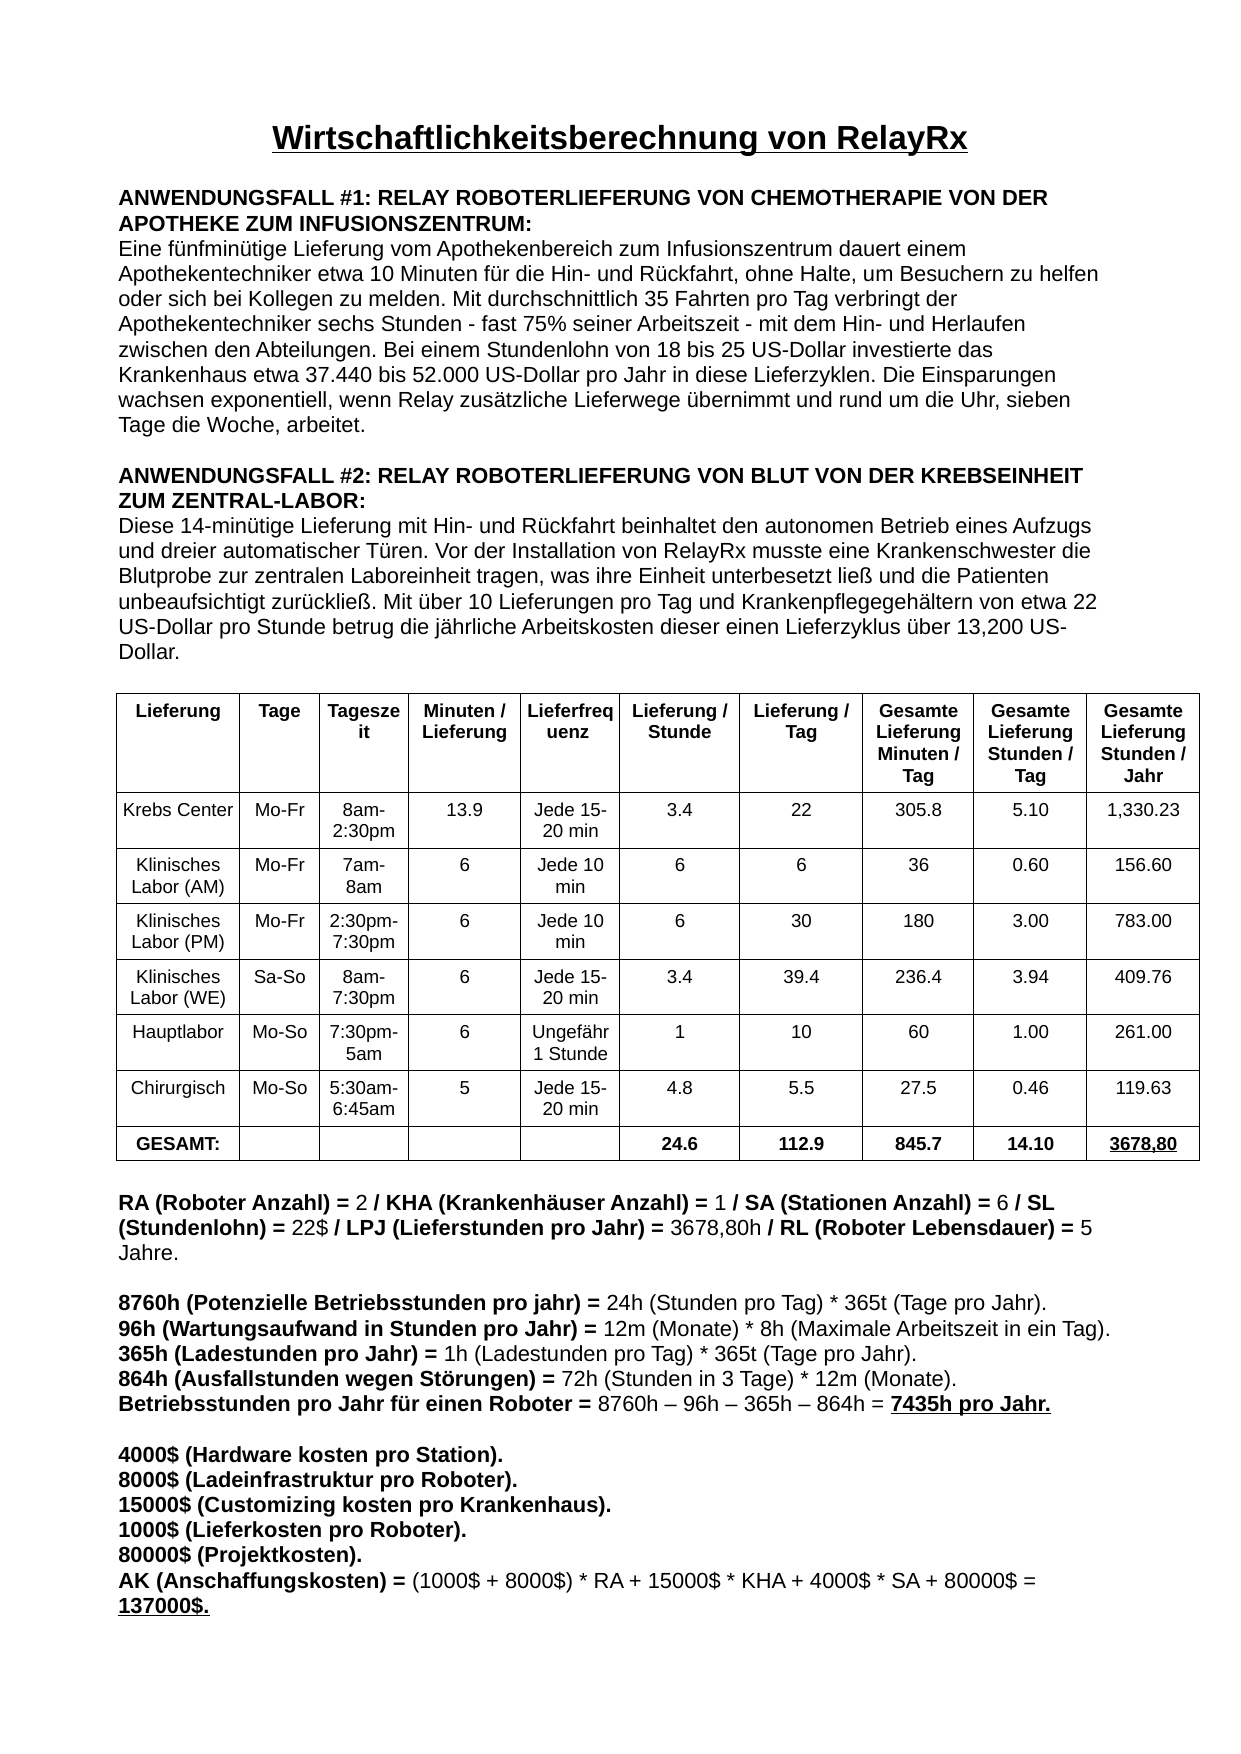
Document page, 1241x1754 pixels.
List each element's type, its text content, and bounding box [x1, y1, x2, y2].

table_cell 0.60 [974, 849, 1086, 903]
text RA (Roboter Anzahl) = 2 / KHA (Krankenhäuser Anzahl) = 1 / SA (Stationen Anzahl) = 6 / SL (Stundenlohn) = 22$ / LPJ (Lieferstunden pro Jahr) = 3678,80h / RL (Roboter Lebensdauer) = 5 Jahre. [118, 1189, 1122, 1265]
table_cell Jede 10 min [521, 904, 619, 959]
table_cell Chirurgisch [117, 1071, 239, 1126]
table_cell Klinisches Labor (WE) [117, 960, 239, 1014]
table_cell [409, 1127, 520, 1159]
text Eine fünfminütige Lieferung vom Apothekenbereich zum Infusionszentrum dauert einem Apothekentechniker etwa 10 Minuten für die Hin- und Rückfahrt, ohne Halte, um Besuchern zu helfen oder sich bei Kollegen zu melden. Mit durchschnittlich 35 Fahrten pro Tag verbringt der Apothekentechniker sechs Stunden - fast 75% seiner Arbeitszeit - mit dem Hin- und Herlaufen zwischen den Abteilungen. Bei einem Stundenlohn von 18 bis 25 US-Dollar investierte das Krankenhaus etwa 37.440 bis 52.000 US-Dollar pro Jahr in diese Lieferzyklen. Die Einsparungen wachsen exponentiell, wenn Relay zusätzliche Lieferwege übernimmt und rund um die Uhr, sieben Tage die Woche, arbeitet. [118, 236, 1122, 437]
table_cell 8am-2:30pm [320, 793, 408, 847]
table_cell 180 [863, 904, 973, 959]
table_cell 13.9 [409, 793, 520, 847]
table_header Lieferung / Stunde [620, 694, 739, 792]
table_cell Hauptlabor [117, 1015, 239, 1070]
table_cell Klinisches Labor (AM) [117, 849, 239, 903]
table_cell Jede 15-20 min [521, 793, 619, 847]
text 365h (Ladestunden pro Jahr) = 1h (Ladestunden pro Tag) * 365t (Tage pro Jahr). [118, 1341, 1122, 1366]
table_cell 30 [740, 904, 862, 959]
table_cell 119.63 [1087, 1071, 1199, 1126]
table_cell 24.6 [620, 1127, 739, 1159]
table_cell 3.4 [620, 960, 739, 1014]
table_cell 236.4 [863, 960, 973, 1014]
table_cell 39.4 [740, 960, 862, 1014]
table_cell Mo-So [240, 1071, 319, 1126]
table_cell 1.00 [974, 1015, 1086, 1070]
text Wirtschaftlichkeitsberechnung von RelayRx [118, 118, 1122, 157]
table_cell 1 [620, 1015, 739, 1070]
table_cell 3678,80 [1087, 1127, 1199, 1159]
table_cell 6 [409, 960, 520, 1014]
table_cell 6 [620, 904, 739, 959]
table_cell 3.00 [974, 904, 1086, 959]
table_cell 305.8 [863, 793, 973, 847]
table_header Tageszeit [320, 694, 408, 792]
table_header Minuten / Lieferung [409, 694, 520, 792]
table_cell 2:30pm-7:30pm [320, 904, 408, 959]
table_cell Mo-So [240, 1015, 319, 1070]
table_header Gesamte Lieferung Stunden / Jahr [1087, 694, 1199, 792]
table_cell 5:30am-6:45am [320, 1071, 408, 1126]
text 80000$ (Projektkosten). [118, 1542, 1122, 1567]
table_cell Jede 15-20 min [521, 1071, 619, 1126]
text 8000$ (Ladeinfrastruktur pro Roboter). [118, 1467, 1122, 1492]
table_cell [521, 1127, 619, 1159]
table_cell 7:30pm-5am [320, 1015, 408, 1070]
text 96h (Wartungsaufwand in Stunden pro Jahr) = 12m (Monate) * 8h (Maximale Arbeitszeit in ein Tag). [118, 1315, 1122, 1341]
table_cell 4.8 [620, 1071, 739, 1126]
table_cell 36 [863, 849, 973, 903]
text ANWENDUNGSFALL #2: RELAY ROBOTERLIEFERUNG VON BLUT VON DER KREBSEINHEIT ZUM ZENTRAL-LABOR: [118, 463, 1122, 513]
table_cell 3.94 [974, 960, 1086, 1014]
table_header Gesamte Lieferung Minuten / Tag [863, 694, 973, 792]
table_header Tage [240, 694, 319, 792]
text 15000$ (Customizing kosten pro Krankenhaus). [118, 1492, 1122, 1517]
table_cell 27.5 [863, 1071, 973, 1126]
table_cell Mo-Fr [240, 904, 319, 959]
table_cell Jede 15-20 min [521, 960, 619, 1014]
table_cell 156.60 [1087, 849, 1199, 903]
text Diese 14-minütige Lieferung mit Hin- und Rückfahrt beinhaltet den autonomen Betrieb eines Aufzugs und dreier automatischer Türen. Vor der Installation von RelayRx musste eine Krankenschwester die Blutprobe zur zentralen Laboreinheit tragen, was ihre Einheit unterbesetzt ließ und die Patienten unbeaufsichtigt zurückließ. Mit über 10 Lieferungen pro Tag und Krankenpflegegehältern von etwa 22 US-Dollar pro Stunde betrug die jährliche Arbeitskosten dieser einen Lieferzyklus über 13,200 US-Dollar. [118, 513, 1122, 664]
table_cell 22 [740, 793, 862, 847]
table_cell 6 [740, 849, 862, 903]
text 864h (Ausfallstunden wegen Störungen) = 72h (Stunden in 3 Tage) * 12m (Monate). [118, 1366, 1122, 1391]
table_cell 3.4 [620, 793, 739, 847]
table_cell 60 [863, 1015, 973, 1070]
table_cell 845.7 [863, 1127, 973, 1159]
text Betriebsstunden pro Jahr für einen Roboter = 8760h – 96h – 365h – 864h = 7435h pro Jahr. [118, 1391, 1122, 1416]
table_header Lieferung [117, 694, 239, 792]
table_cell [240, 1127, 319, 1159]
table_cell 6 [409, 904, 520, 959]
table_cell 5.10 [974, 793, 1086, 847]
table_cell Ungefähr 1 Stunde [521, 1015, 619, 1070]
table_cell 112.9 [740, 1127, 862, 1159]
table_cell 5.5 [740, 1071, 862, 1126]
table_cell 1,330.23 [1087, 793, 1199, 847]
table_cell Mo-Fr [240, 849, 319, 903]
table_cell 783.00 [1087, 904, 1199, 959]
table_cell Sa-So [240, 960, 319, 1014]
table_cell 409.76 [1087, 960, 1199, 1014]
text 4000$ (Hardware kosten pro Station). [118, 1441, 1122, 1467]
table_cell 261.00 [1087, 1015, 1199, 1070]
table_header Gesamte Lieferung Stunden / Tag [974, 694, 1086, 792]
table_cell 8am-7:30pm [320, 960, 408, 1014]
table_cell 6 [409, 1015, 520, 1070]
text 8760h (Potenzielle Betriebsstunden pro jahr) = 24h (Stunden pro Tag) * 365t (Tage pro Jahr). [118, 1290, 1122, 1315]
text ANWENDUNGSFALL #1: RELAY ROBOTERLIEFERUNG VON CHEMOTHERAPIE VON DER APOTHEKE ZUM INFUSIONSZENTRUM: [118, 185, 1122, 236]
table_cell 14.10 [974, 1127, 1086, 1159]
table_cell 6 [409, 849, 520, 903]
table_header Lieferung / Tag [740, 694, 862, 792]
table_cell 0.46 [974, 1071, 1086, 1126]
table_cell Jede 10 min [521, 849, 619, 903]
table_cell Mo-Fr [240, 793, 319, 847]
table_cell GESAMT: [117, 1127, 239, 1159]
text AK (Anschaffungskosten) = (1000$ + 8000$) * RA + 15000$ * KHA + 4000$ * SA + 80000$ = 137000$. [118, 1567, 1122, 1618]
table_cell 7am-8am [320, 849, 408, 903]
table_cell 10 [740, 1015, 862, 1070]
text 1000$ (Lieferkosten pro Roboter). [118, 1517, 1122, 1542]
table_cell Klinisches Labor (PM) [117, 904, 239, 959]
table_cell Krebs Center [117, 793, 239, 847]
table_cell [320, 1127, 408, 1159]
table_cell 6 [620, 849, 739, 903]
table_cell 5 [409, 1071, 520, 1126]
table_header Lieferfrequenz [521, 694, 619, 792]
